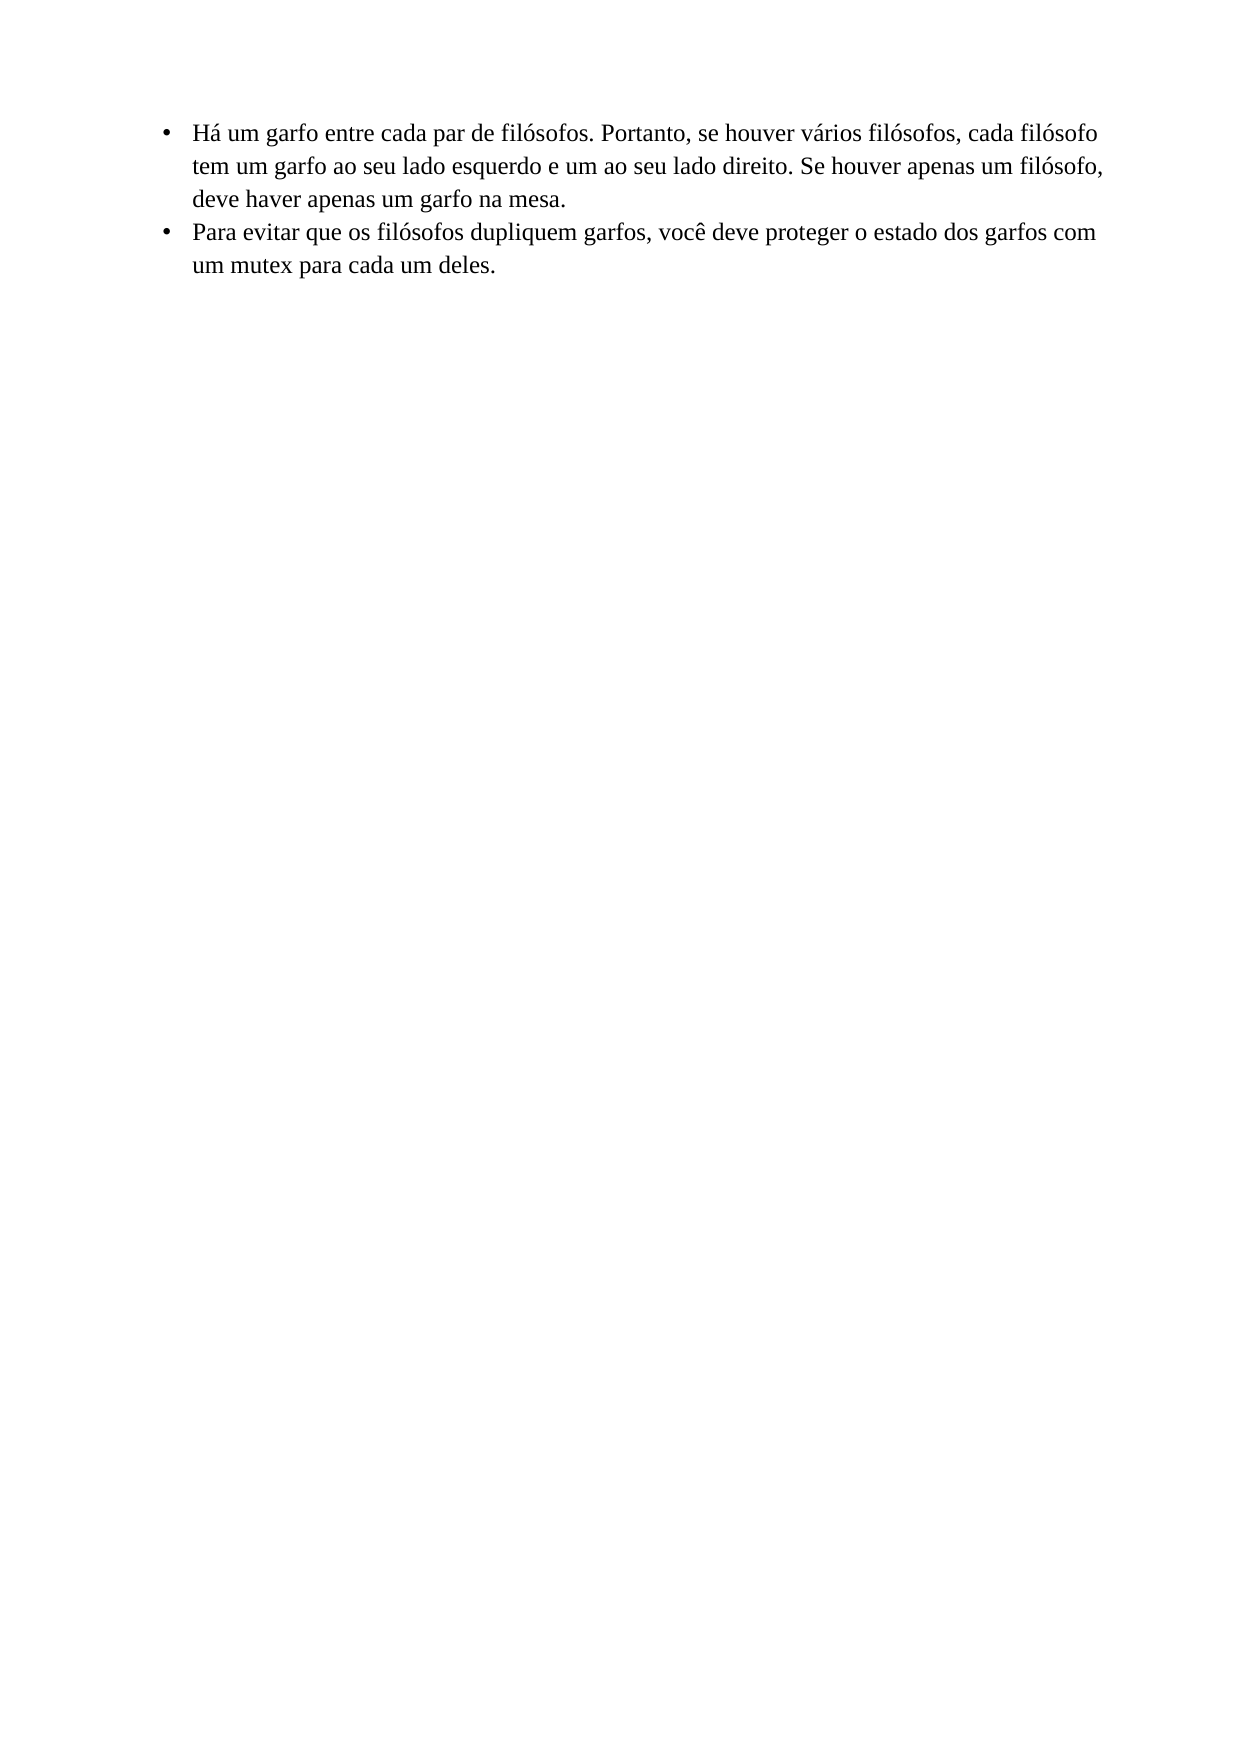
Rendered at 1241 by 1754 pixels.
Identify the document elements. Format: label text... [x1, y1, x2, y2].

list Para evitar que os filósofos dupliquem garfos, você deve proteger o estado dos garfos com um mutex para cada um deles. [162, 217, 1122, 279]
list Há um garfo entre cada par de filósofos. Portanto, se houver vários filósofos, cada filósofo tem um garfo ao seu lado esquerdo e um ao seu lado direito. Se houver apenas um filósofo, deve haver apenas um garfo na mesa. [162, 118, 1122, 213]
